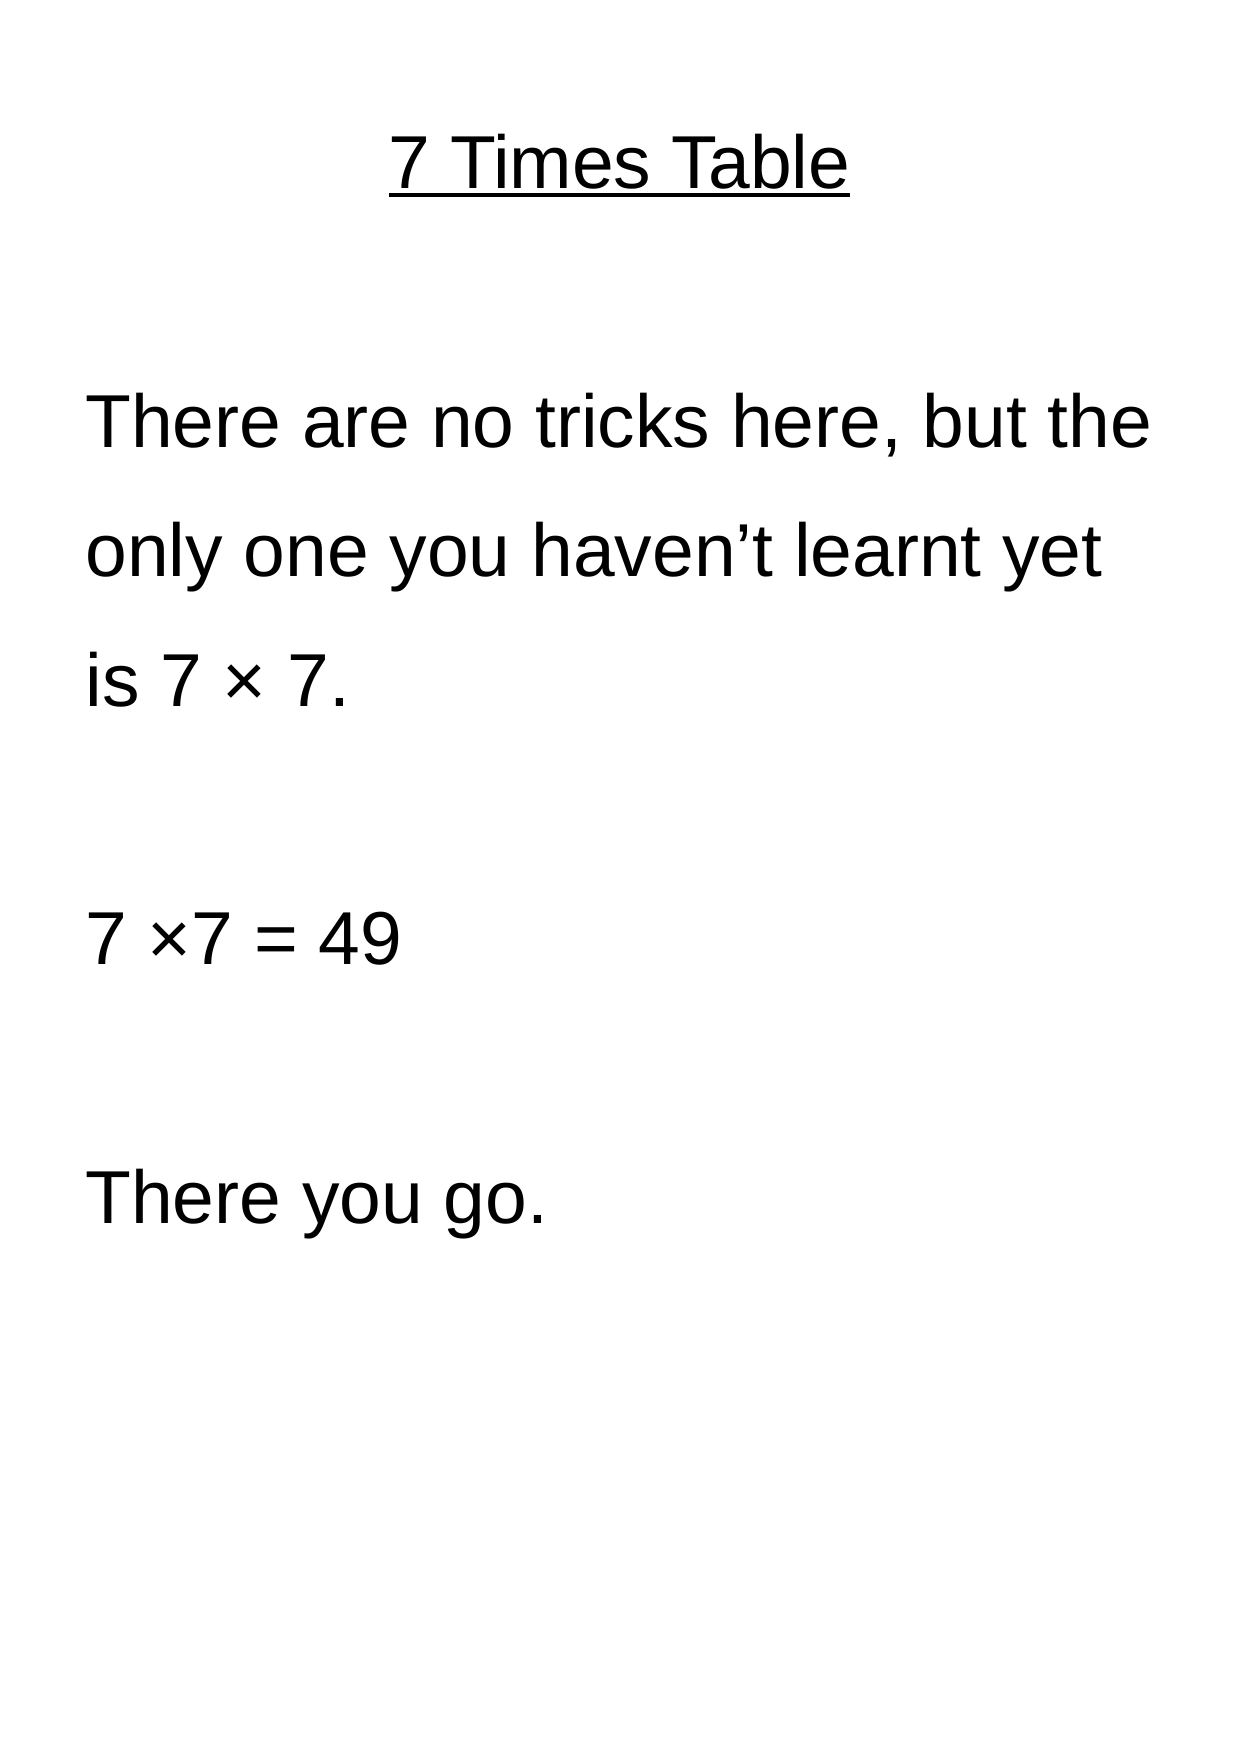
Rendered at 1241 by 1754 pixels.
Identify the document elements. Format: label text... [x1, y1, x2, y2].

text 7 ×7 = 49 [85, 894, 1153, 981]
text 7 Times Table [85, 118, 1153, 204]
text There are no tricks here, but the only one you haven’t learnt yet is 7 × 7. [85, 377, 1153, 722]
text There you go. [85, 1153, 1153, 1239]
